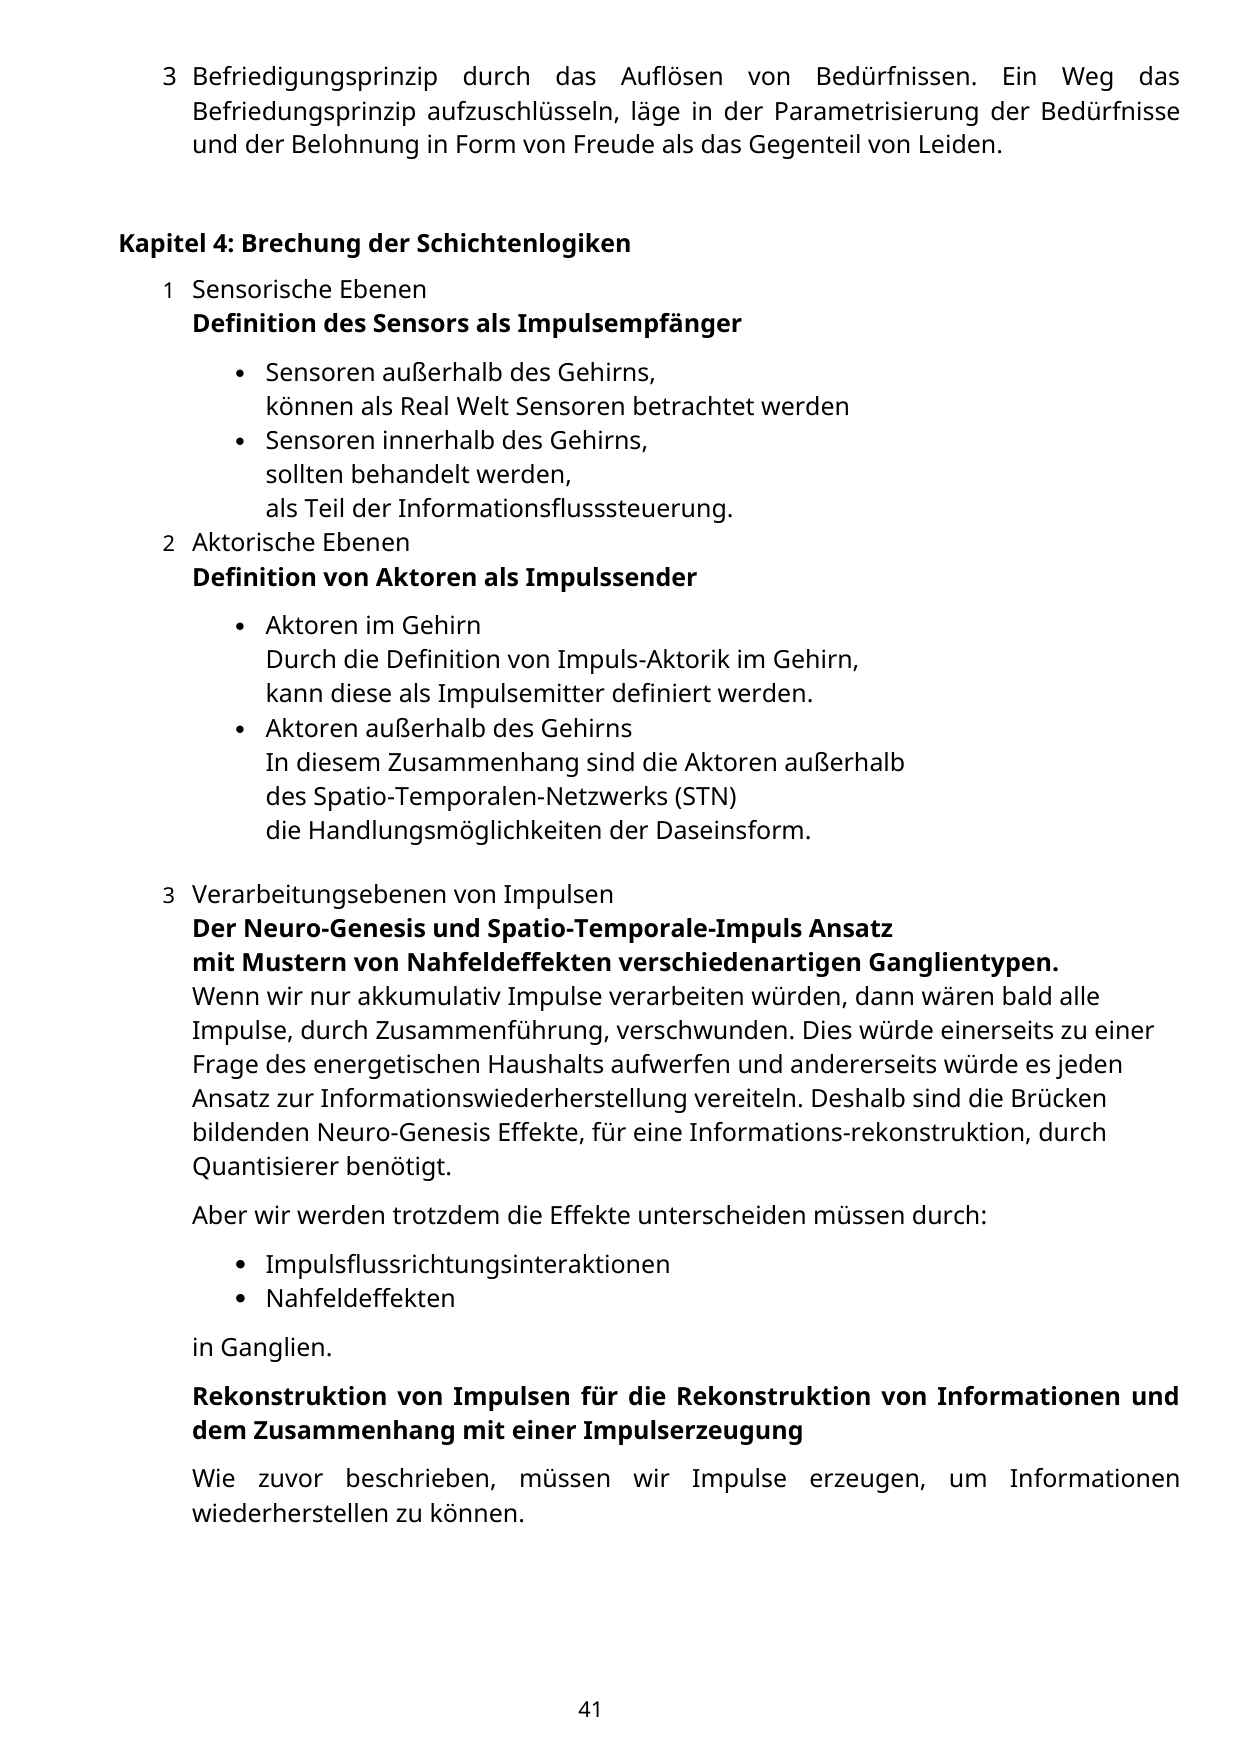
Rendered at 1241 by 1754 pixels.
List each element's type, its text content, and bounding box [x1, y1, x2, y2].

subtitle Kapitel 4: Brechung der Schichtenlogiken [118, 225, 1181, 259]
list Sensorische Ebenen Definition des Sensors als Impulsempfänger [162, 272, 1181, 340]
list Befriedigungsprinzip durch das Auflösen von Bedürfnissen. Ein Weg das Befriedungsprinzip aufzuschlüsseln, läge in der Parametrisierung der Bedürfnisse und der Belohnung in Form von Freude als das Gegenteil von Leiden. [162, 59, 1181, 161]
list Aktoren außerhalb des Gehirns In diesem Zusammenhang sind die Aktoren außerhalb des Spatio-Temporalen-Netzwerks (STN) die Handlungsmöglichkeiten der Daseinsform. [236, 710, 1181, 876]
list Impulsflussrichtungsinteraktionen [236, 1246, 1181, 1281]
list Sensoren innerhalb des Gehirns, sollten behandelt werden, als Teil der Informationsflusssteuerung. [236, 423, 1181, 525]
list Aktoren im Gehirn Durch die Definition von Impuls-Aktorik im Gehirn, kann diese als Impulsemitter definiert werden. [236, 608, 1181, 710]
text Rekonstruktion von Impulsen für die Rekonstruktion von Informationen und dem Zusammenhang mit einer Impulserzeugung [192, 1378, 1181, 1446]
list Verarbeitungsebenen von Impulsen Der Neuro-Genesis und Spatio-Temporale-Impuls Ansatz mit Mustern von Nahfeldeffekten verschiedenartigen Ganglientypen. Wenn wir nur akkumulativ Impulse verarbeiten würden, dann wären bald alle Impulse, durch Zusammenführung, verschwunden. Dies würde einerseits zu einer Frage des energetischen Haushalts aufwerfen und andererseits würde es jeden Ansatz zur Informationswiederherstellung vereiteln. Deshalb sind die Brücken bildenden Neuro-Genesis Effekte, für eine Informations-rekonstruktion, durch Quantisierer benötigt. [162, 876, 1181, 1183]
text Aber wir werden trotzdem die Effekte unterscheiden müssen durch: [192, 1198, 1181, 1232]
text in Ganglien. [192, 1329, 1181, 1363]
list Sensoren außerhalb des Gehirns, können als Real Welt Sensoren betrachtet werden [236, 355, 1181, 423]
list Nahfeldeffekten [236, 1281, 1181, 1314]
text Wie zuvor beschrieben, müssen wir Impulse erzeugen, um Informationen wiederherstellen zu können. [192, 1461, 1181, 1529]
list Aktorische Ebenen Definition von Aktoren als Impulssender [162, 525, 1181, 593]
